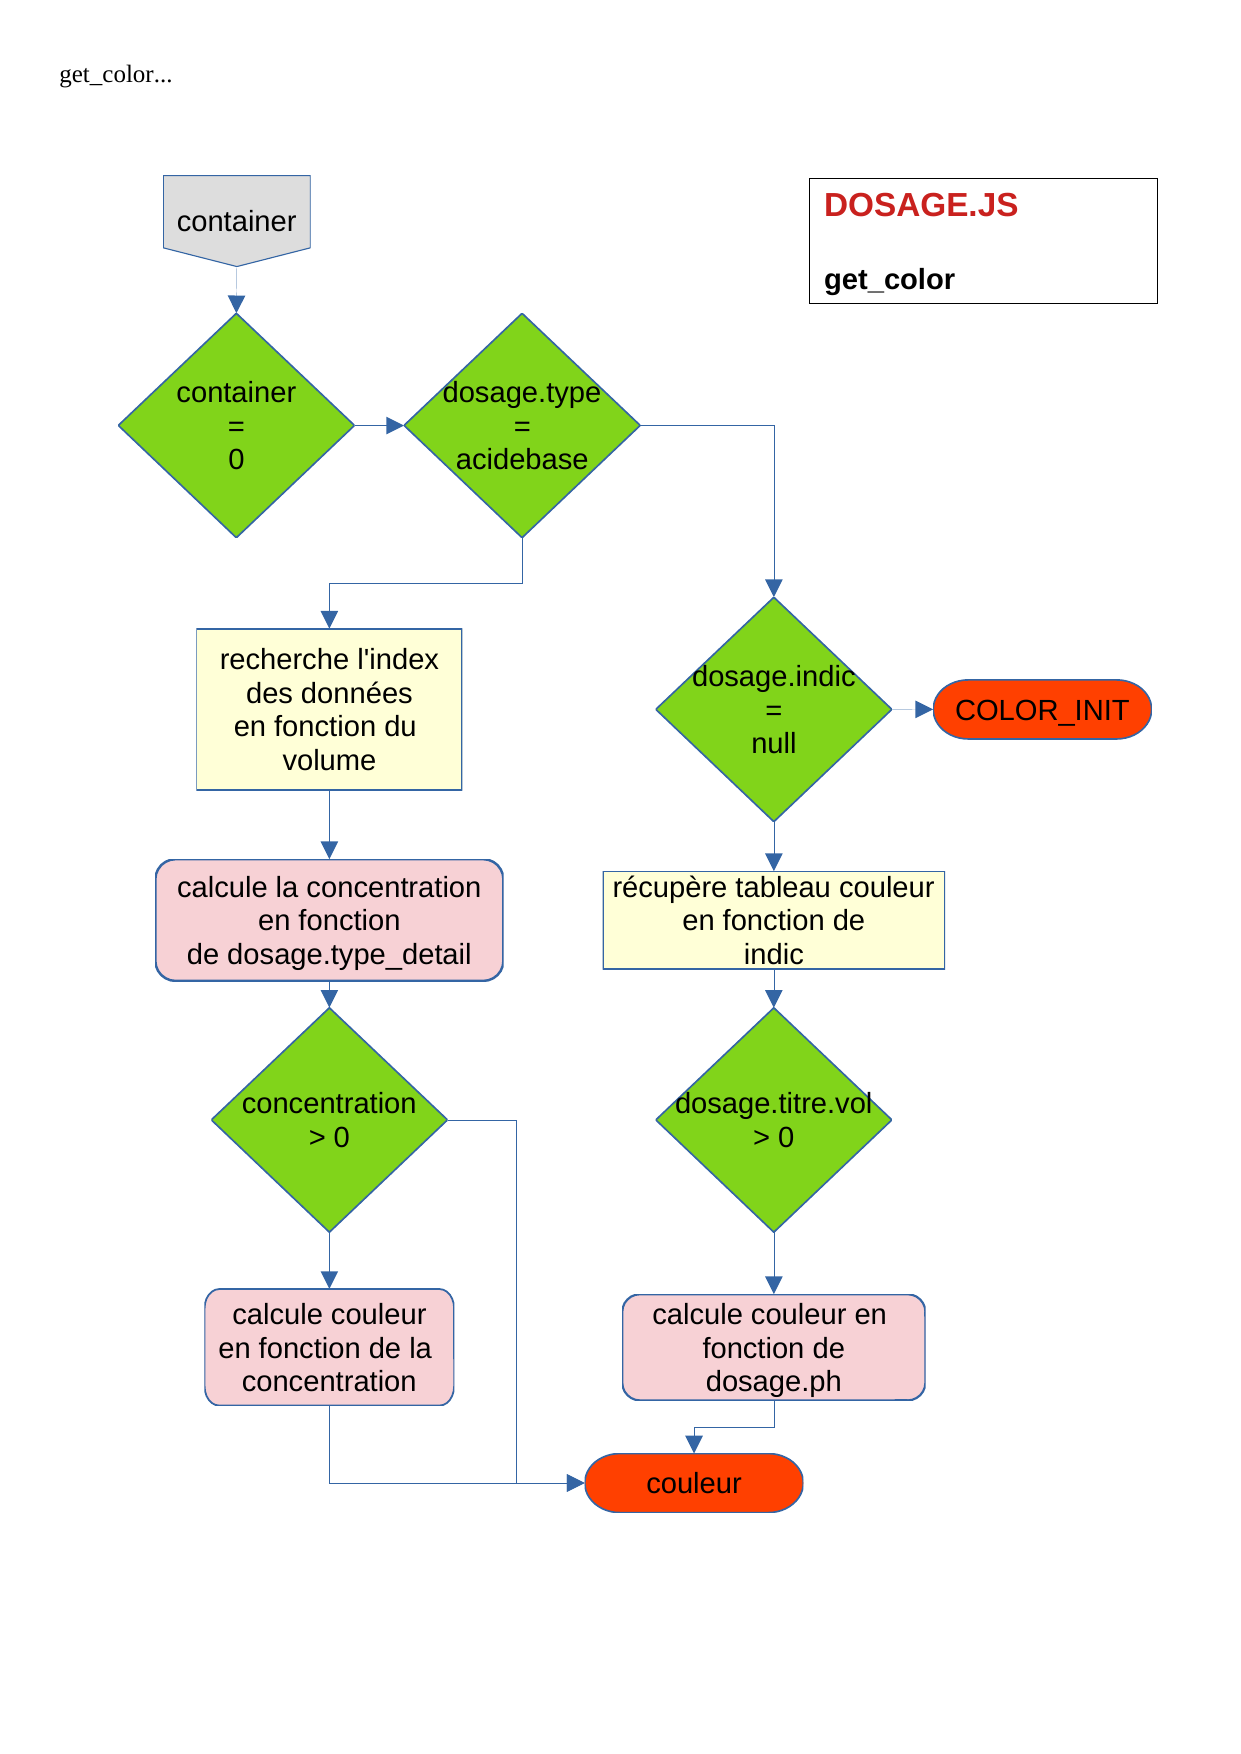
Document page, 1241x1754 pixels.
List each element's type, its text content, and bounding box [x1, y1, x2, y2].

text get_color... [59, 59, 1181, 88]
